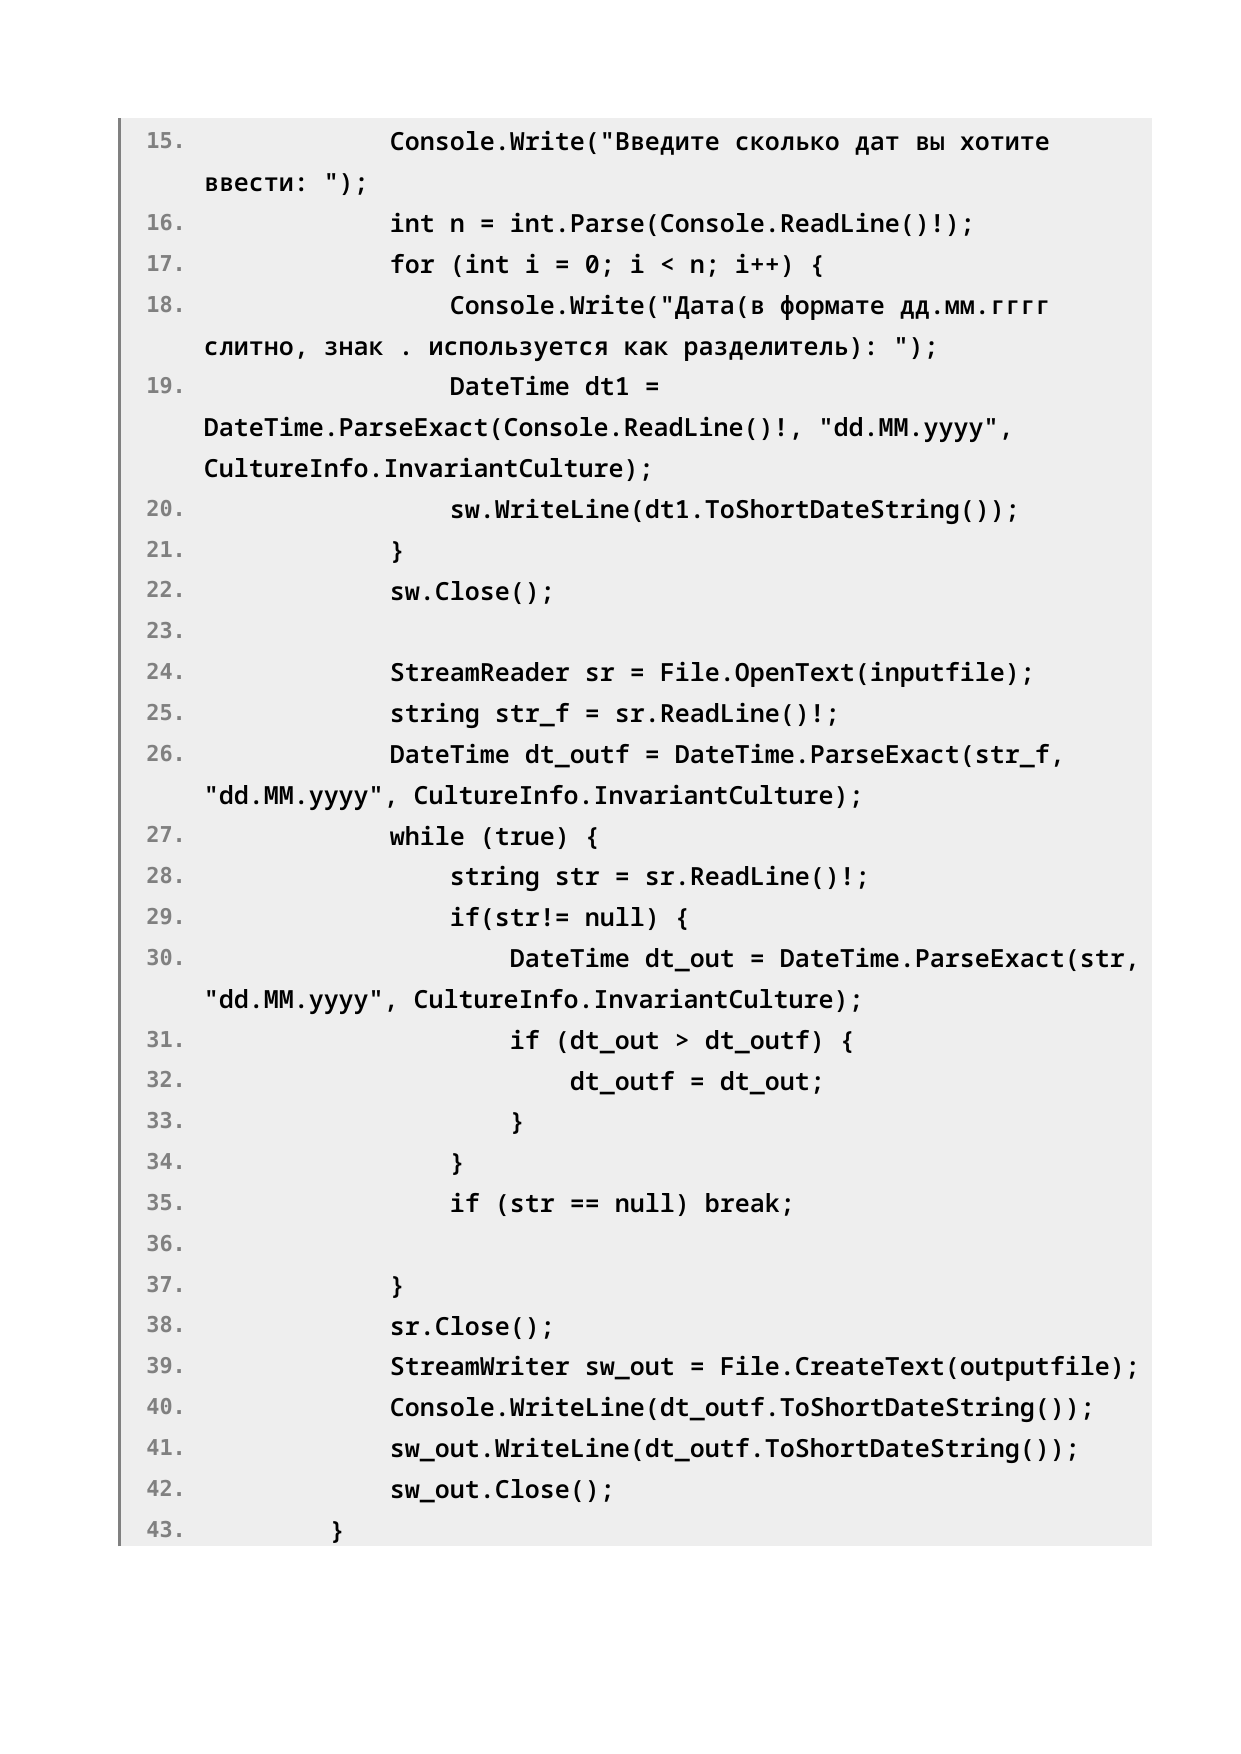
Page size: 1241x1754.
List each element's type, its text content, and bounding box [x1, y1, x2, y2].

list sr.Close(); [121, 1302, 1152, 1342]
list for (int i = 0; i < n; i++) { [121, 241, 1152, 281]
list } [121, 1261, 1152, 1301]
list DateTime dt1 = DateTime.ParseExact(Console.ReadLine()!, "dd.MM.yyyy", CultureInfo.InvariantCulture); [121, 363, 1152, 485]
list if (dt_out > dt_outf) { [121, 1016, 1152, 1056]
list string str = sr.ReadLine()!; [121, 853, 1152, 893]
list } [121, 1139, 1152, 1179]
list } [121, 1098, 1152, 1138]
list int n = int.Parse(Console.ReadLine()!); [121, 200, 1152, 240]
list if(str!= null) { [121, 894, 1152, 934]
list DateTime dt_outf = DateTime.ParseExact(str_f, "dd.MM.yyyy", CultureInfo.InvariantCulture); [121, 731, 1152, 811]
list Console.Write("Введите сколько дат вы хотите ввести: "); [121, 118, 1152, 199]
list } [121, 1506, 1152, 1546]
list dt_outf = dt_out; [121, 1057, 1152, 1097]
list while (true) { [121, 812, 1152, 852]
list DateTime dt_out = DateTime.ParseExact(str, "dd.MM.yyyy", CultureInfo.InvariantCulture); [121, 935, 1152, 1016]
list Console.WriteLine(dt_outf.ToShortDateString()); [121, 1384, 1152, 1424]
list sw.Close(); [121, 567, 1152, 607]
list } [121, 526, 1152, 566]
list sw.WriteLine(dt1.ToShortDateString()); [121, 486, 1152, 526]
list StreamReader sr = File.OpenText(inputfile); [121, 649, 1152, 689]
list StreamWriter sw_out = File.CreateText(outputfile); [121, 1343, 1152, 1383]
list string str_f = sr.ReadLine()!; [121, 690, 1152, 730]
list sw_out.WriteLine(dt_outf.ToShortDateString()); [121, 1425, 1152, 1465]
list if (str == null) break; [121, 1180, 1152, 1220]
list sw_out.Close(); [121, 1466, 1152, 1506]
list Console.Write("Дата(в формате дд.мм.гггг слитно, знак . используется как разделитель): "); [121, 281, 1152, 362]
